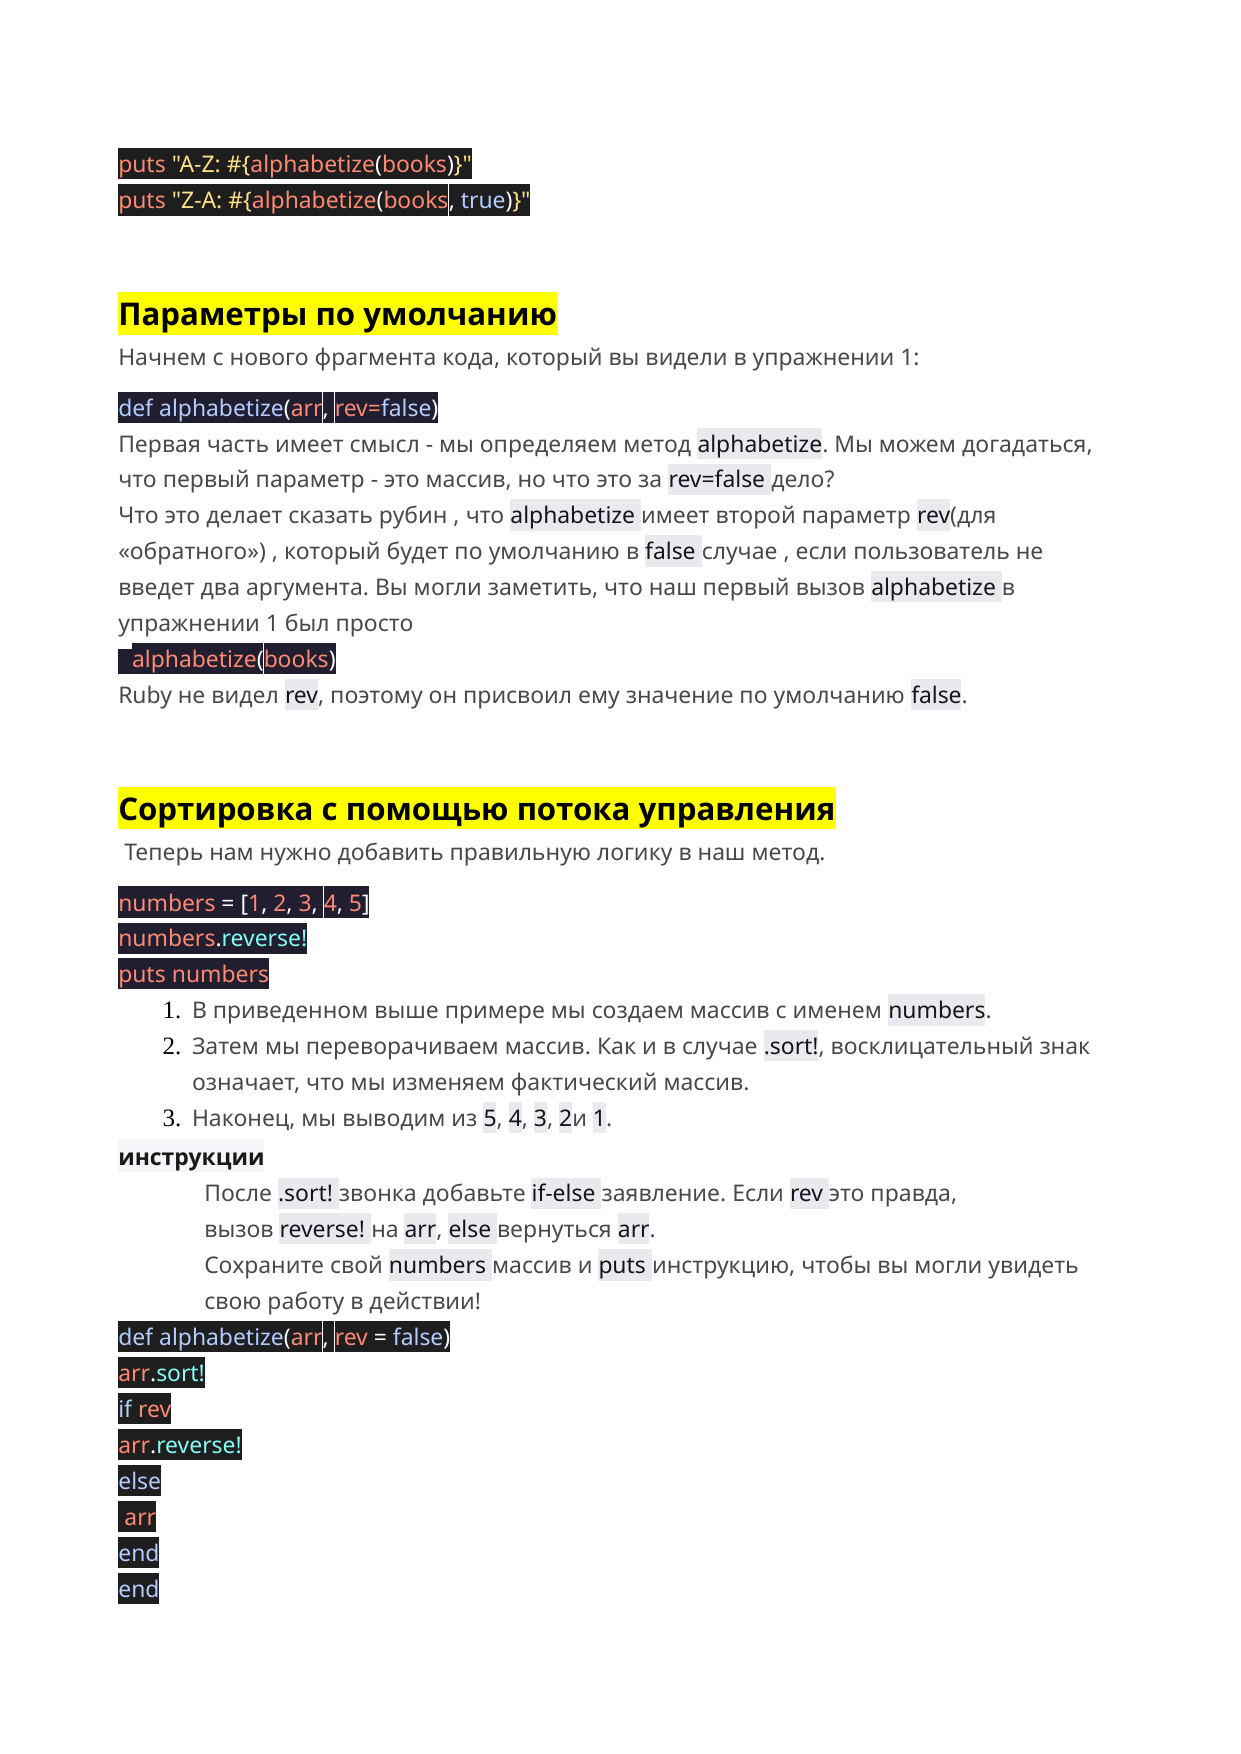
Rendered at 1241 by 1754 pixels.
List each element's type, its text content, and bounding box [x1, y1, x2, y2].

text numbers.reverse! [118, 922, 1122, 954]
text alphabetize(books) [118, 643, 1122, 674]
text Ruby не видел rev, поэтому он присвоил ему значение по умолчанию false. [118, 679, 1122, 710]
text def alphabetize(arr, rev=false) [118, 392, 1122, 423]
text Начнем с нового фрагмента кода, который вы видели в упражнении 1: [118, 341, 1122, 372]
list Затем мы переворачиваем массив. Как и в случае .sort!, восклицательный знак означает, что мы изменяем фактический массив. [162, 1030, 1122, 1097]
text Сортировка с помощью потока управления [118, 787, 1122, 829]
text Первая часть имеет смысл - мы определяем метод alphabetize. Мы можем догадаться, что первый параметр - это массив, но что это за rev=false дело? [118, 427, 1122, 495]
text arr [118, 1501, 1122, 1532]
text arr.sort! [118, 1357, 1122, 1388]
text Теперь нам нужно добавить правильную логику в наш метод. [118, 836, 1122, 867]
text puts numbers [118, 958, 1122, 989]
text Параметры по умолчанию [118, 292, 1122, 335]
text def alphabetize(arr, rev = false) [118, 1321, 1122, 1352]
text Что это делает сказать рубин , что alphabetize имеет второй параметр rev(для «обратного») , который будет по умолчанию в false случае , если пользователь не введет два аргумента. Вы могли заметить, что наш первый вызов alphabetize в упражнении 1 был просто [118, 499, 1122, 638]
text puts "Z-A: #{alphabetize(books, true)}" [118, 184, 1122, 216]
text После .sort! звонка добавьте if-else заявление. Если rev это правда, вызов reverse! на arr, else вернуться arr. [204, 1177, 1122, 1244]
subtitle инструкции [118, 1138, 1122, 1172]
text arr.reverse! [118, 1429, 1122, 1460]
text end [118, 1537, 1122, 1568]
text if rev [118, 1393, 1122, 1424]
text Сохраните свой numbers массив и puts инструкцию, чтобы вы могли увидеть свою работу в действии! [204, 1249, 1122, 1316]
text puts "A-Z: #{alphabetize(books)}" [118, 148, 1122, 179]
text else [118, 1465, 1122, 1496]
list В приведенном выше примере мы создаем массив с именем numbers. [162, 994, 1122, 1026]
text numbers = [1, 2, 3, 4, 5] [118, 886, 1122, 918]
text end [118, 1573, 1122, 1604]
list Наконец, мы выводим из 5, 4, 3, 2и 1. [162, 1102, 1122, 1133]
